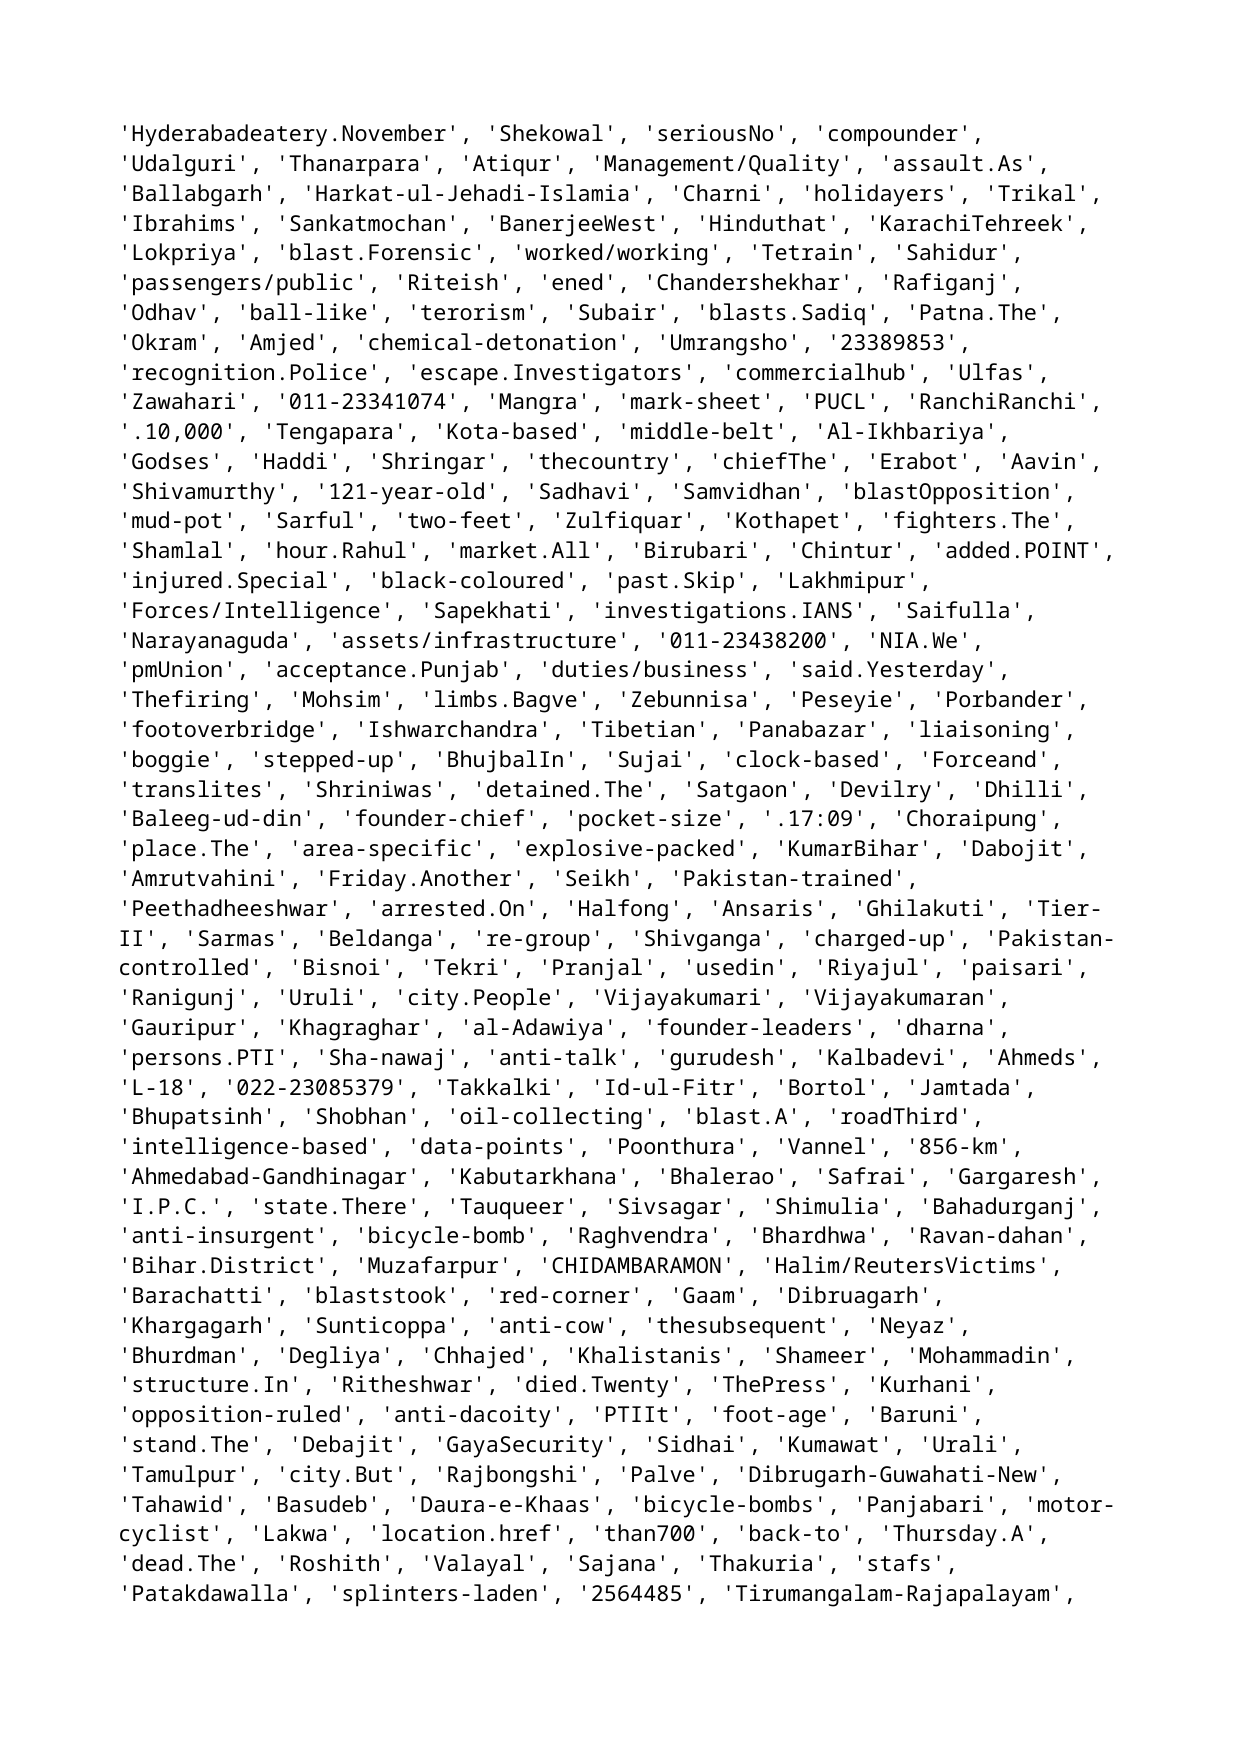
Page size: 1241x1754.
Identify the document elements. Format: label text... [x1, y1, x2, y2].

text 'Hyderabadeatery.November', 'Shekowal', 'seriousNo', 'compounder', 'Udalguri', 'Thanarpara', 'Atiqur', 'Management/Quality', 'assault.As', 'Ballabgarh', 'Harkat-ul-Jehadi-Islamia', 'Charni', 'holidayers', 'Trikal', 'Ibrahims', 'Sankatmochan', 'BanerjeeWest', 'Hinduthat', 'KarachiTehreek', 'Lokpriya', 'blast.Forensic', 'worked/working', 'Tetrain', 'Sahidur', 'passengers/public', 'Riteish', 'ened', 'Chandershekhar', 'Rafiganj', 'Odhav', 'ball-like', 'terorism', 'Subair', 'blasts.Sadiq', 'Patna.The', 'Okram', 'Amjed', 'chemical-detonation', 'Umrangsho', '23389853', 'recognition.Police', 'escape.Investigators', 'commercialhub', 'Ulfas', 'Zawahari', '011-23341074', 'Mangra', 'mark-sheet', 'PUCL', 'RanchiRanchi', '.10,000', 'Tengapara', 'Kota-based', 'middle-belt', 'Al-Ikhbariya', 'Godses', 'Haddi', 'Shringar', 'thecountry', 'chiefThe', 'Erabot', 'Aavin', 'Shivamurthy', '121-year-old', 'Sadhavi', 'Samvidhan', 'blastOpposition', 'mud-pot', 'Sarful', 'two-feet', 'Zulfiquar', 'Kothapet', 'fighters.The', 'Shamlal', 'hour.Rahul', 'market.All', 'Birubari', 'Chintur', 'added.POINT', 'injured.Special', 'black-coloured', 'past.Skip', 'Lakhmipur', 'Forces/Intelligence', 'Sapekhati', 'investigations.IANS', 'Saifulla', 'Narayanaguda', 'assets/infrastructure', '011-23438200', 'NIA.We', 'pmUnion', 'acceptance.Punjab', 'duties/business', 'said.Yesterday', 'Thefiring', 'Mohsim', 'limbs.Bagve', 'Zebunnisa', 'Peseyie', 'Porbander', 'footoverbridge', 'Ishwarchandra', 'Tibetian', 'Panabazar', 'liaisoning', 'boggie', 'stepped-up', 'BhujbalIn', 'Sujai', 'clock-based', 'Forceand', 'translites', 'Shriniwas', 'detained.The', 'Satgaon', 'Devilry', 'Dhilli', 'Baleeg-ud-din', 'founder-chief', 'pocket-size', '.17:09', 'Choraipung', 'place.The', 'area-specific', 'explosive-packed', 'KumarBihar', 'Dabojit', 'Amrutvahini', 'Friday.Another', 'Seikh', 'Pakistan-trained', 'Peethadheeshwar', 'arrested.On', 'Halfong', 'Ansaris', 'Ghilakuti', 'Tier-II', 'Sarmas', 'Beldanga', 're-group', 'Shivganga', 'charged-up', 'Pakistan-controlled', 'Bisnoi', 'Tekri', 'Pranjal', 'usedin', 'Riyajul', 'paisari', 'Ranigunj', 'Uruli', 'city.People', 'Vijayakumari', 'Vijayakumaran', 'Gauripur', 'Khagraghar', 'al-Adawiya', 'founder-leaders', 'dharna', 'persons.PTI', 'Sha-nawaj', 'anti-talk', 'gurudesh', 'Kalbadevi', 'Ahmeds', 'L-18', '022-23085379', 'Takkalki', 'Id-ul-Fitr', 'Bortol', 'Jamtada', 'Bhupatsinh', 'Shobhan', 'oil-collecting', 'blast.A', 'roadThird', 'intelligence-based', 'data-points', 'Poonthura', 'Vannel', '856-km', 'Ahmedabad-Gandhinagar', 'Kabutarkhana', 'Bhalerao', 'Safrai', 'Gargaresh', 'I.P.C.', 'state.There', 'Tauqueer', 'Sivsagar', 'Shimulia', 'Bahadurganj', 'anti-insurgent', 'bicycle-bomb', 'Raghvendra', 'Bhardhwa', 'Ravan-dahan', 'Bihar.District', 'Muzafarpur', 'CHIDAMBARAMON', 'Halim/ReutersVictims', 'Barachatti', 'blaststook', 'red-corner', 'Gaam', 'Dibruagarh', 'Khargagarh', 'Sunticoppa', 'anti-cow', 'thesubsequent', 'Neyaz', 'Bhurdman', 'Degliya', 'Chhajed', 'Khalistanis', 'Shameer', 'Mohammadin', 'structure.In', 'Ritheshwar', 'died.Twenty', 'ThePress', 'Kurhani', 'opposition-ruled', 'anti-dacoity', 'PTIIt', 'foot-age', 'Baruni', 'stand.The', 'Debajit', 'GayaSecurity', 'Sidhai', 'Kumawat', 'Urali', 'Tamulpur', 'city.But', 'Rajbongshi', 'Palve', 'Dibrugarh-Guwahati-New', 'Tahawid', 'Basudeb', 'Daura-e-Khaas', 'bicycle-bombs', 'Panjabari', 'motor-cyclist', 'Lakwa', 'location.href', 'than700', 'back-to', 'Thursday.A', 'dead.The', 'Roshith', 'Valayal', 'Sajana', 'Thakuria', 'stafs', 'Patakdawalla', 'splinters-laden', '2564485', 'Tirumangalam-Rajapalayam', [118, 118, 1122, 1608]
